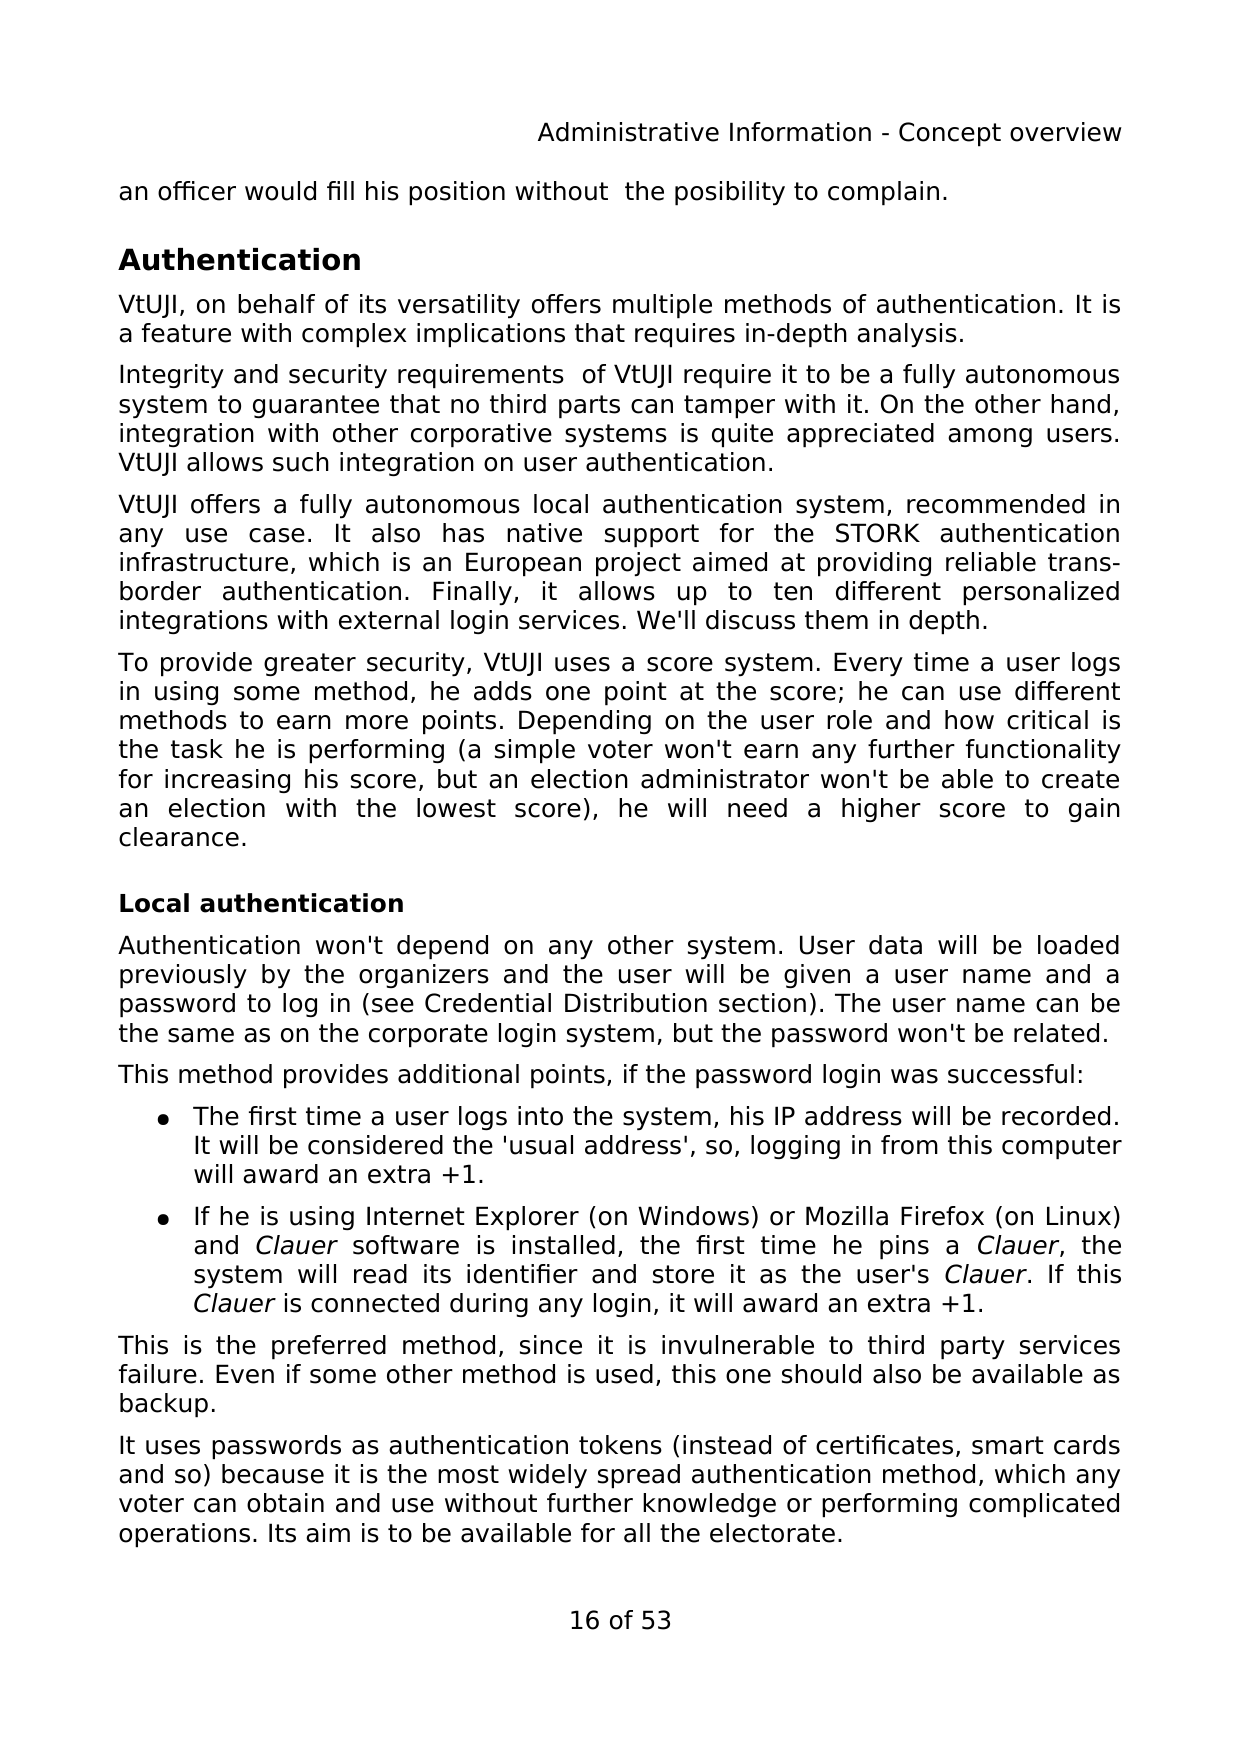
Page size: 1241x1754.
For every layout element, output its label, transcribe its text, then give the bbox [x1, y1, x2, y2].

text an officer would fill his position without the posibility to complain. [118, 177, 1122, 206]
text To provide greater security, VtUJI uses a score system. Every time a user logs in using some method, he adds one point at the score; he can use different methods to earn more points. Depending on the user role and how critical is the task he is performing (a simple voter won't earn any further functionality for increasing his score, but an election administrator won't be able to create an election with the lowest score), he will need a higher score to gain clearance. [118, 648, 1122, 852]
list The first time a user logs into the system, his IP address will be recorded. It will be considered the 'usual address', so, logging in from this computer will award an extra +1. [156, 1102, 1122, 1189]
text VtUJI offers a fully autonomous local authentication system, recommended in any use case. It also has native support for the STORK authentication infrastructure, which is an European project aimed at providing reliable trans-border authentication. Finally, it allows up to ten different personalized integrations with external login services. We'll discuss them in depth. [118, 490, 1122, 636]
subtitle Local authentication [118, 890, 1122, 919]
text Integrity and security requirements of VtUJI require it to be a fully autonomous system to guarantee that no third parts can tamper with it. On the other hand, integration with other corporative systems is quite appreciated among users. VtUJI allows such integration on user authentication. [118, 361, 1122, 477]
text VtUJI, on behalf of its versatility offers multiple methods of authentication. It is a feature with complex implications that requires in-depth analysis. [118, 290, 1122, 348]
text This is the preferred method, since it is invulnerable to third party services failure. Even if some other method is used, this one should also be available as backup. [118, 1331, 1122, 1419]
subtitle Authentication [118, 243, 1122, 277]
text This method provides additional points, if the password login was successful: [118, 1060, 1122, 1089]
text It uses passwords as authentication tokens (instead of certificates, smart cards and so) because it is the most widely spread authentication method, which any voter can obtain and use without further knowledge or performing complicated operations. Its aim is to be available for all the electorate. [118, 1431, 1122, 1548]
list If he is using Internet Explorer (on Windows) or Mozilla Firefox (on Linux) and Clauer software is installed, the first time he pins a Clauer, the system will read its identifier and store it as the user's Clauer. If this Clauer is connected during any login, it will award an extra +1. [156, 1202, 1122, 1319]
text Authentication won't depend on any other system. User data will be loaded previously by the organizers and the user will be given a user name and a password to log in (see Credential Distribution section). The user name can be the same as on the corporate login system, but the password won't be related. [118, 931, 1122, 1048]
